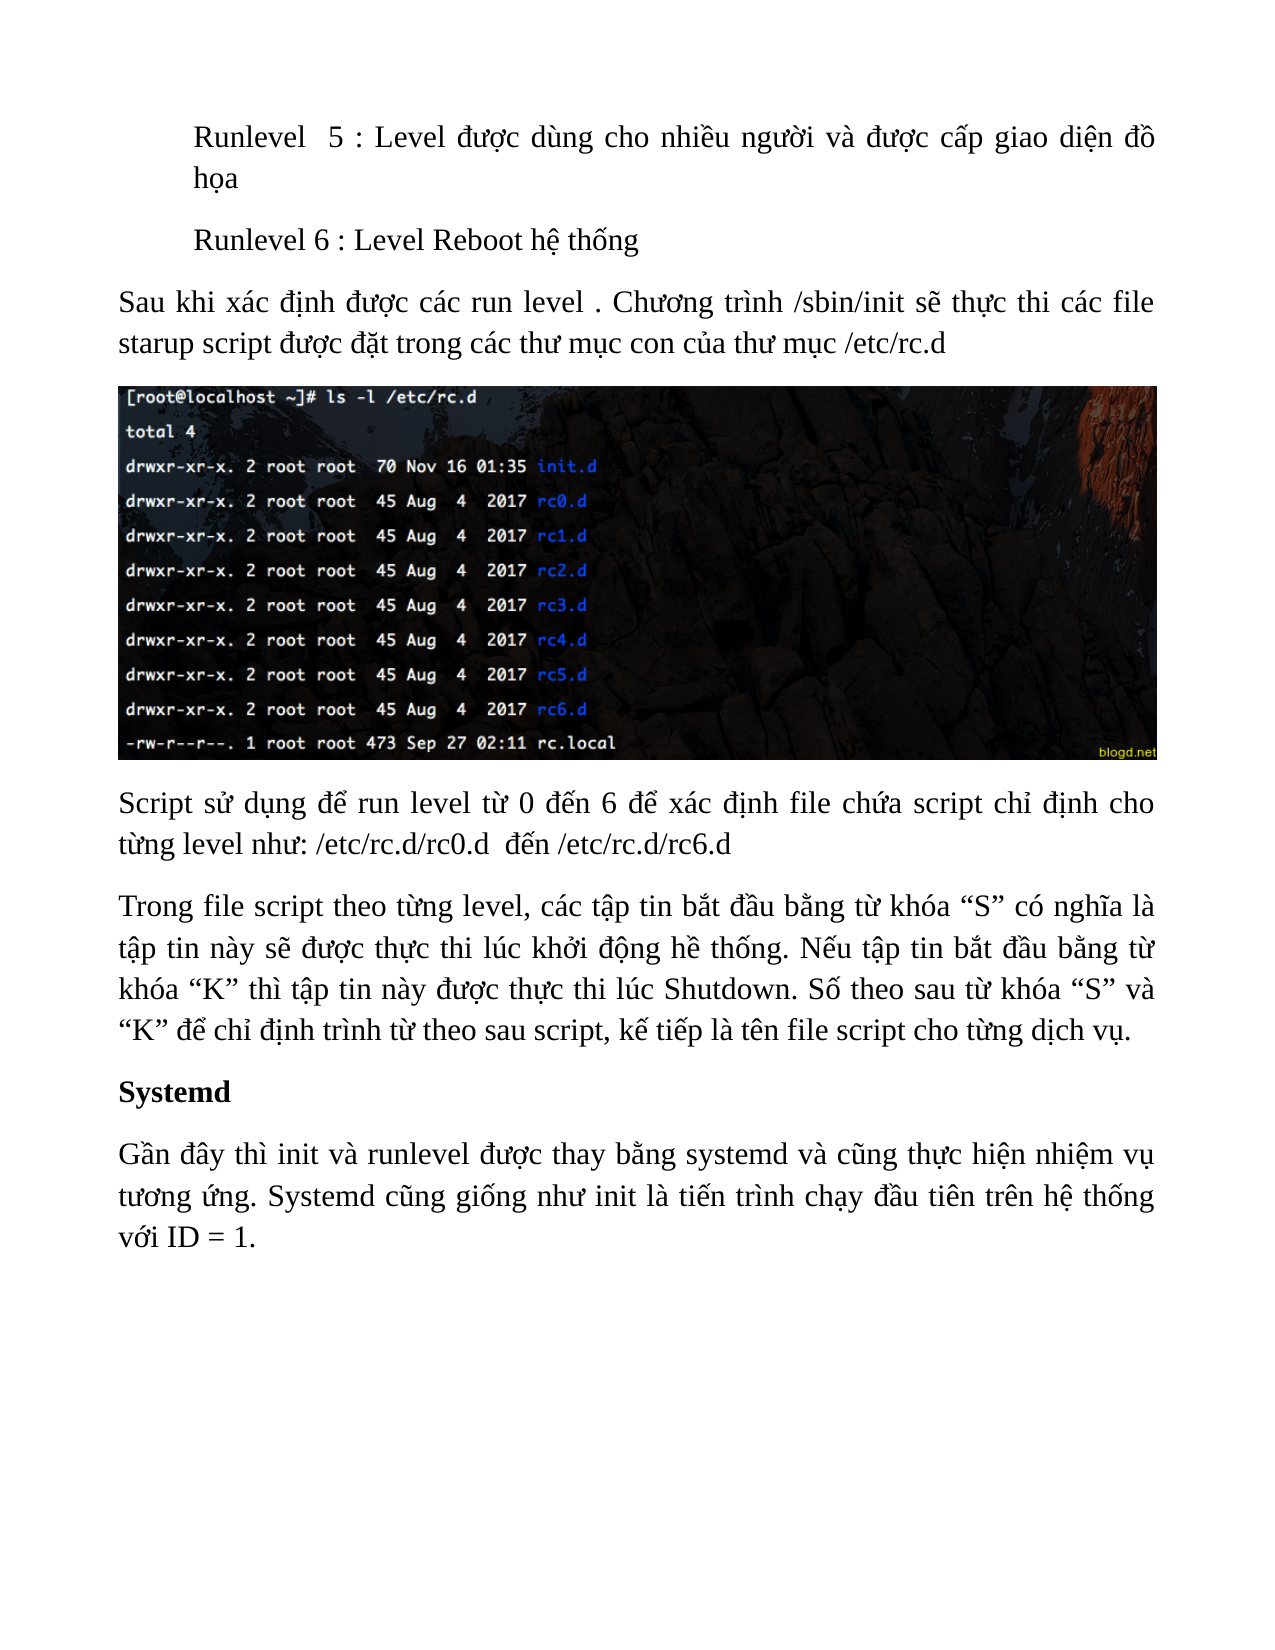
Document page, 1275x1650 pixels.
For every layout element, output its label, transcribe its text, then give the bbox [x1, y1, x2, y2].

text Gần đây thì init và runlevel được thay bằng systemd và cũng thực hiện nhiệm vụ tương ứng. Systemd cũng giống như init là tiến trình chạy đầu tiên trên hệ thống với ID = 1. [118, 1136, 1157, 1254]
text Systemd [118, 1073, 1157, 1109]
text Trong file script theo từng level, các tập tin bắt đầu bằng từ khóa “S” có nghĩa là tập tin này sẽ được thực thi lúc khởi động hề thống. Nếu tập tin bắt đầu bằng từ khóa “K” thì tập tin này được thực thi lúc Shutdown. Số theo sau từ khóa “S” và “K” để chỉ định trình từ theo sau script, kế tiếp là tên file script cho từng dịch vụ. [118, 888, 1157, 1047]
text Runlevel 5 : Level được dùng cho nhiều người và được cấp giao diện đồ họa [193, 118, 1157, 195]
text Runlevel 6 : Level Reboot hệ thống [193, 221, 1157, 257]
text Script sử dụng để run level từ 0 đến 6 để xác định file chứa script chỉ định cho từng level như: /etc/rc.d/rc0.d đến /etc/rc.d/rc6.d [118, 784, 1157, 861]
text Sau khi xác định được các run level . Chương trình /sbin/init sẽ thực thi các file starup script được đặt trong các thư mục con của thư mục /etc/rc.d [118, 283, 1157, 361]
